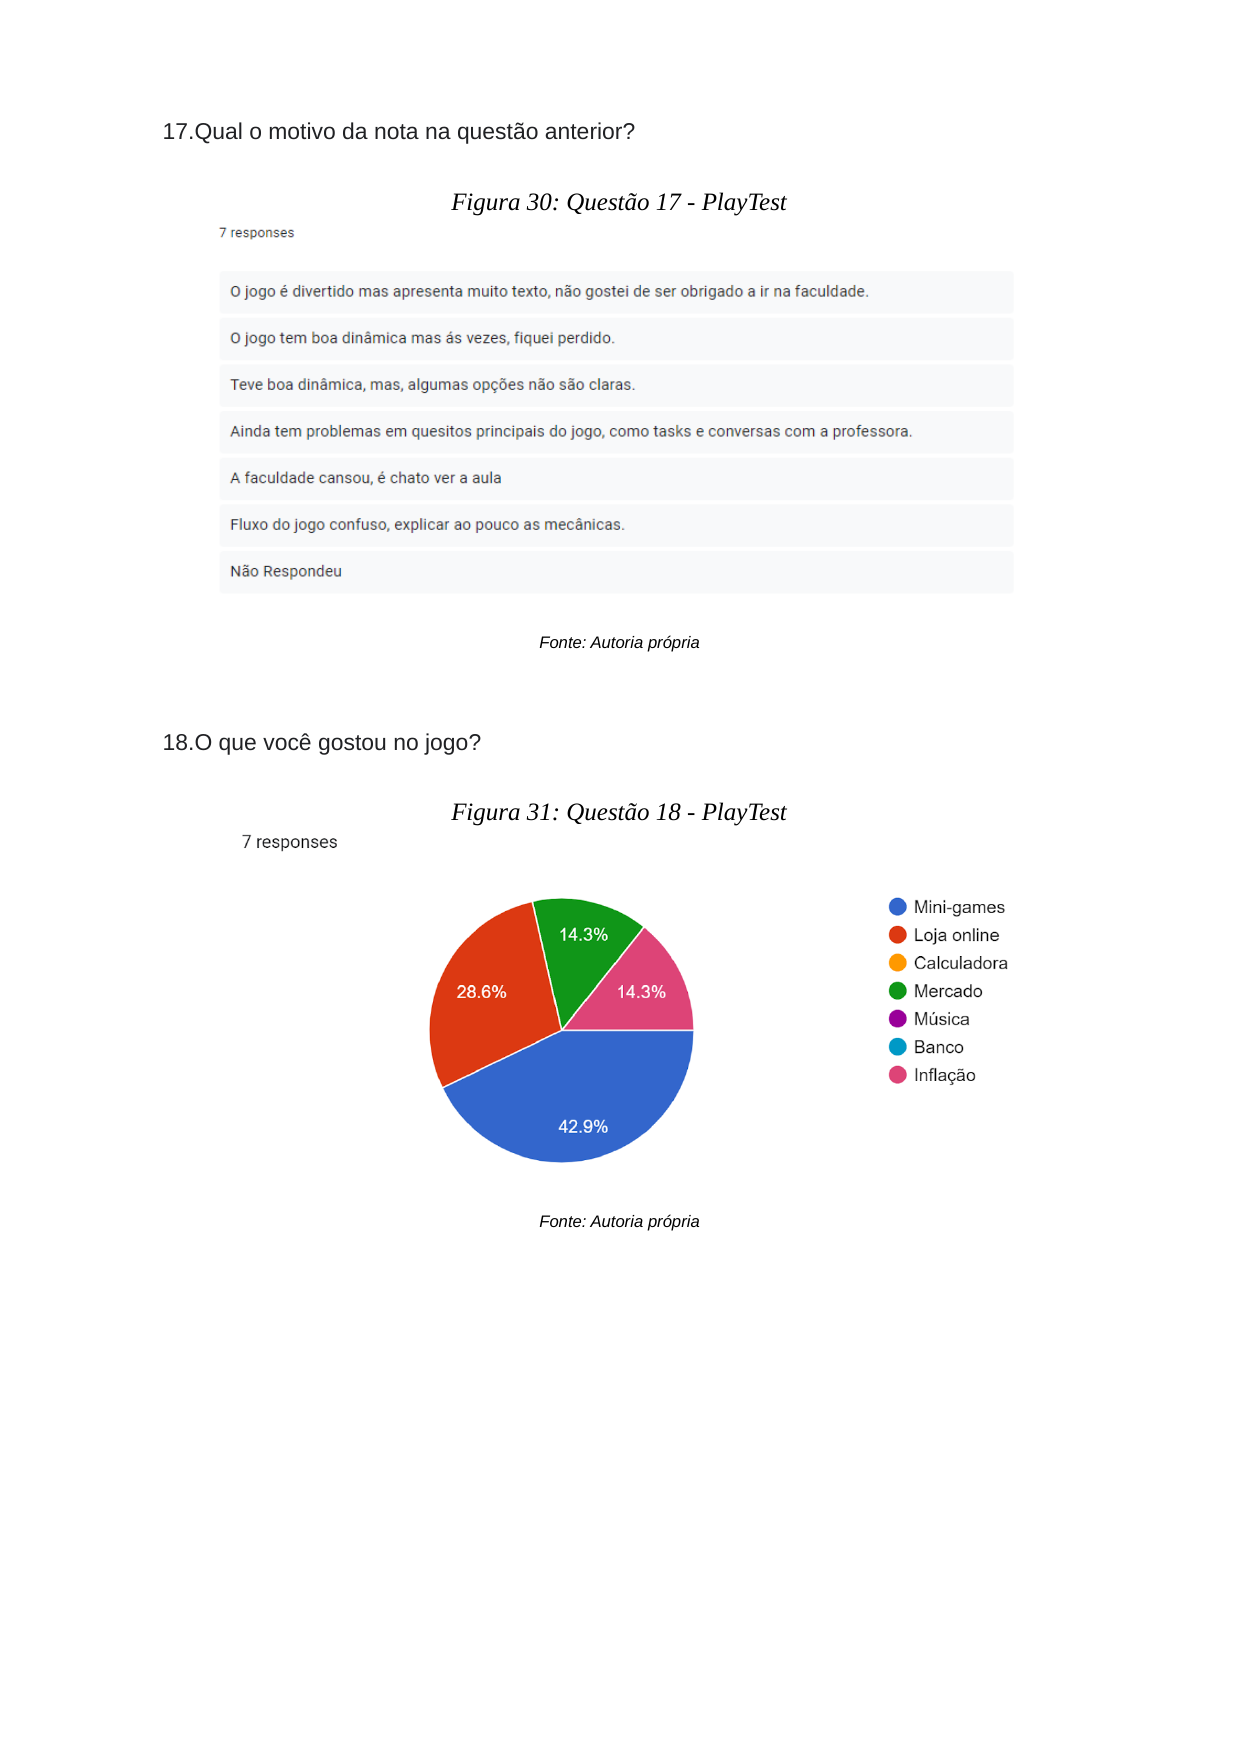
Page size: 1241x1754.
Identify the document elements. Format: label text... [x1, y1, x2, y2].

text Figura 30: Questão 17 - PlayTest [235, 187, 1005, 216]
picture [212, 216, 1028, 603]
list O que você gostou no jogo? [162, 728, 1122, 755]
text Figura 31: Questão 18 - PlayTest [207, 797, 1033, 826]
text Fonte: Autoria própria [118, 1212, 1122, 1231]
picture [206, 826, 1034, 1182]
text Fonte: Autoria própria [118, 633, 1122, 652]
list Qual o motivo da nota na questão anterior? [162, 118, 1122, 144]
